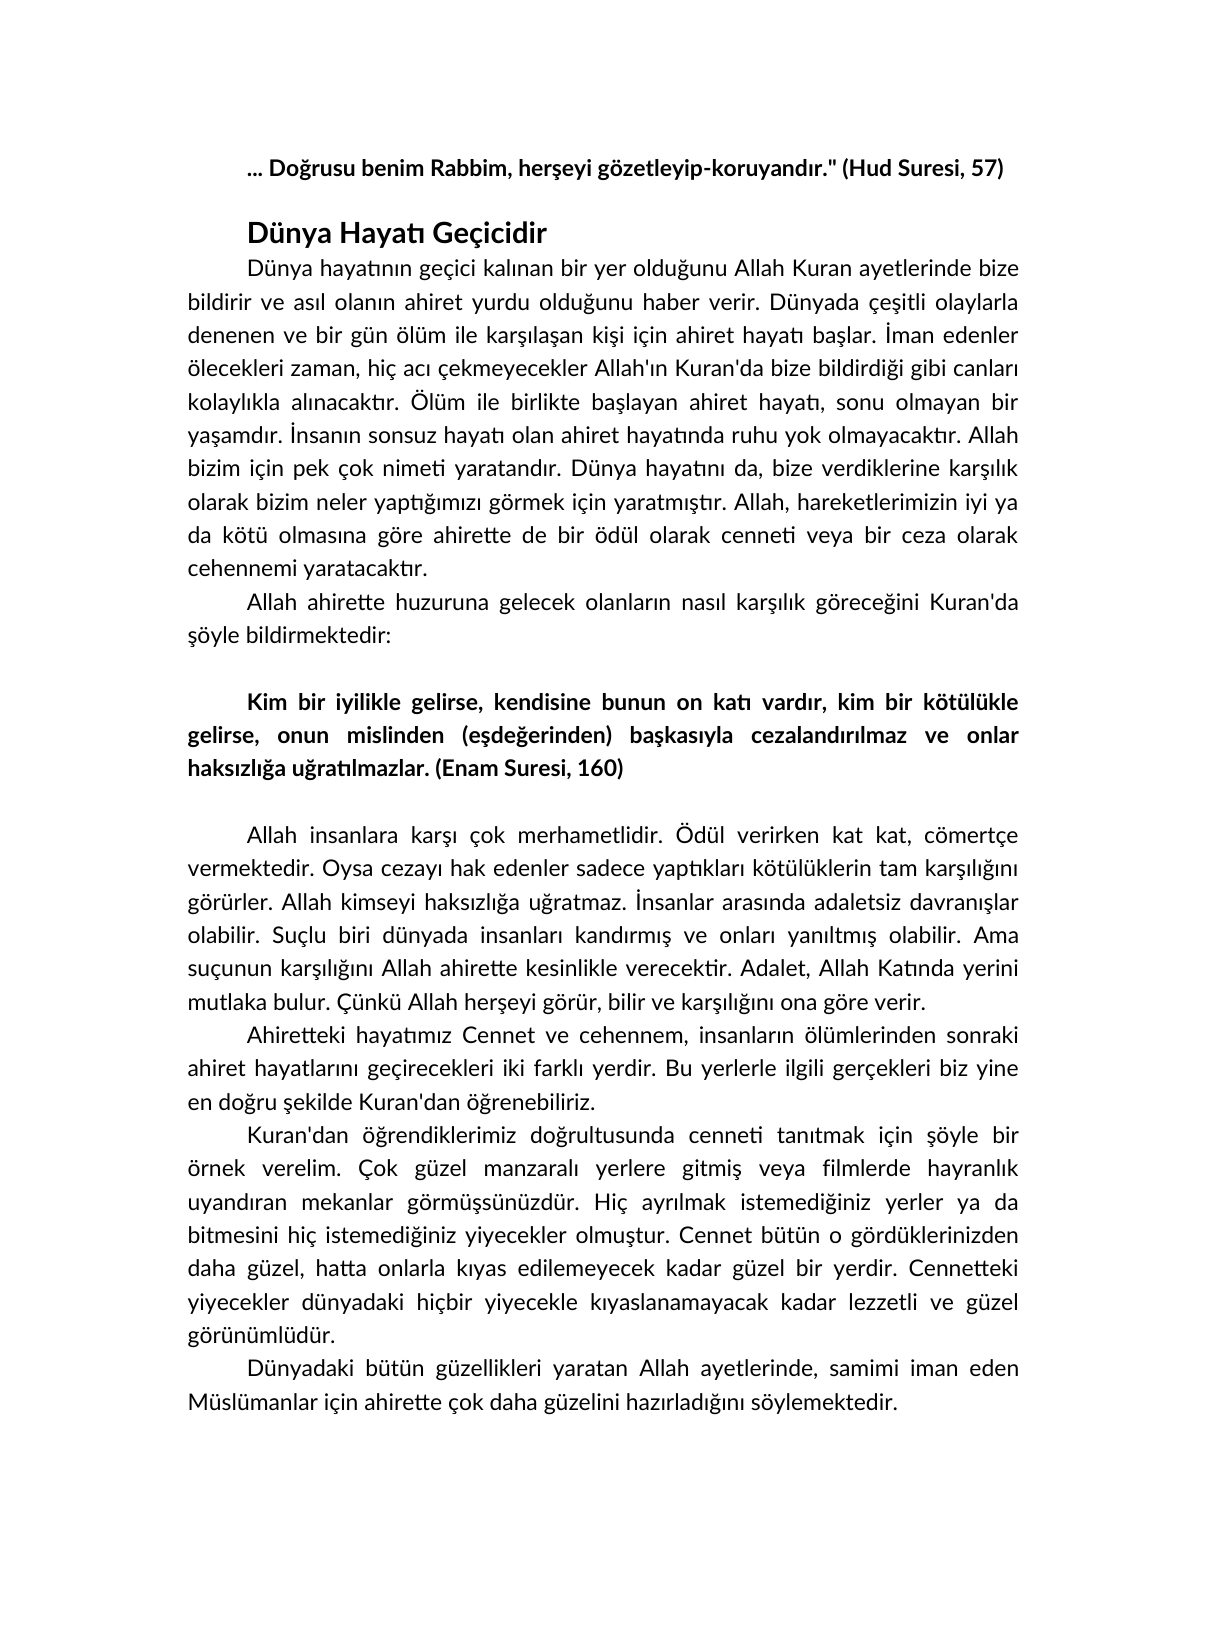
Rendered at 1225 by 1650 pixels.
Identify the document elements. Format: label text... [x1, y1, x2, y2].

text Kim bir iyilikle gelirse, kendisine bunun on katı vardır, kim bir kötülükle gelirse, onun mislinden (eşdeğerinden) başkasıyla cezalandırılmaz ve onlar haksızlığa uğratılmazlar. (Enam Suresi, 160) [187, 683, 1020, 783]
text Dünya hayatının geçici kalınan bir yer olduğunu Allah Kuran ayetlerinde bize bildirir ve asıl olanın ahiret yurdu olduğunu haber verir. Dünyada çeşitli olaylarla denenen ve bir gün ölüm ile karşılaşan kişi için ahiret hayatı başlar. İman edenler ölecekleri zaman, hiç acı çekmeyecekler Allah'ın Kuran'da bize bildirdiği gibi canları kolaylıkla alınacaktır. Ölüm ile birlikte başlayan ahiret hayatı, sonu olmayan bir yaşamdır. İnsanın sonsuz hayatı olan ahiret hayatında ruhu yok olmayacaktır. Allah bizim için pek çok nimeti yaratandır. Dünya hayatını da, bize verdiklerine karşılık olarak bizim neler yaptığımızı görmek için yaratmıştır. Allah, hareketlerimizin iyi ya da kötü olmasına göre ahirette de bir ödül olarak cenneti veya bir ceza olarak cehennemi yaratacaktır. [187, 250, 1020, 583]
text Ahiretteki hayatımız Cennet ve cehennem, insanların ölümlerinden sonraki ahiret hayatlarını geçirecekleri iki farklı yerdir. Bu yerlerle ilgili gerçekleri biz yine en doğru şekilde Kuran'dan öğrenebiliriz. [187, 1017, 1020, 1117]
text Allah ahirette huzuruna gelecek olanların nasıl karşılık göreceğini Kuran'da şöyle bildirmektedir: [187, 583, 1020, 650]
text Kuran'dan öğrendiklerimiz doğrultusunda cenneti tanıtmak için şöyle bir örnek verelim. Çok güzel manzaralı yerlere gitmiş veya filmlerde hayranlık uyandıran mekanlar görmüşsünüzdür. Hiç ayrılmak istemediğiniz yerler ya da bitmesini hiç istemediğiniz yiyecekler olmuştur. Cennet bütün o gördüklerinizden daha güzel, hatta onlarla kıyas edilemeyecek kadar güzel bir yerdir. Cennetteki yiyecekler dünyadaki hiçbir yiyecekle kıyaslanamayacak kadar lezzetli ve güzel görünümlüdür. [187, 1117, 1020, 1350]
text Allah insanlara karşı çok merhametlidir. Ödül verirken kat kat, cömertçe vermektedir. Oysa cezayı hak edenler sadece yaptıkları kötülüklerin tam karşılığını görürler. Allah kimseyi haksızlığa uğratmaz. İnsanlar arasında adaletsiz davranışlar olabilir. Suçlu biri dünyada insanları kandırmış ve onları yanıltmış olabilir. Ama suçunun karşılığını Allah ahirette kesinlikle verecektir. Adalet, Allah Katında yerini mutlaka bulur. Çünkü Allah herşeyi görür, bilir ve karşılığını ona göre verir. [187, 817, 1020, 1017]
text Dünya Hayatı Geçicidir [187, 217, 1020, 250]
text Dünyadaki bütün güzellikleri yaratan Allah ayetlerinde, samimi iman eden Müslümanlar için ahirette çok daha güzelini hazırladığını söylemektedir. [187, 1350, 1020, 1417]
text ... Doğrusu benim Rabbim, herşeyi gözetleyip-koruyandır." (Hud Suresi, 57) [187, 150, 1020, 183]
